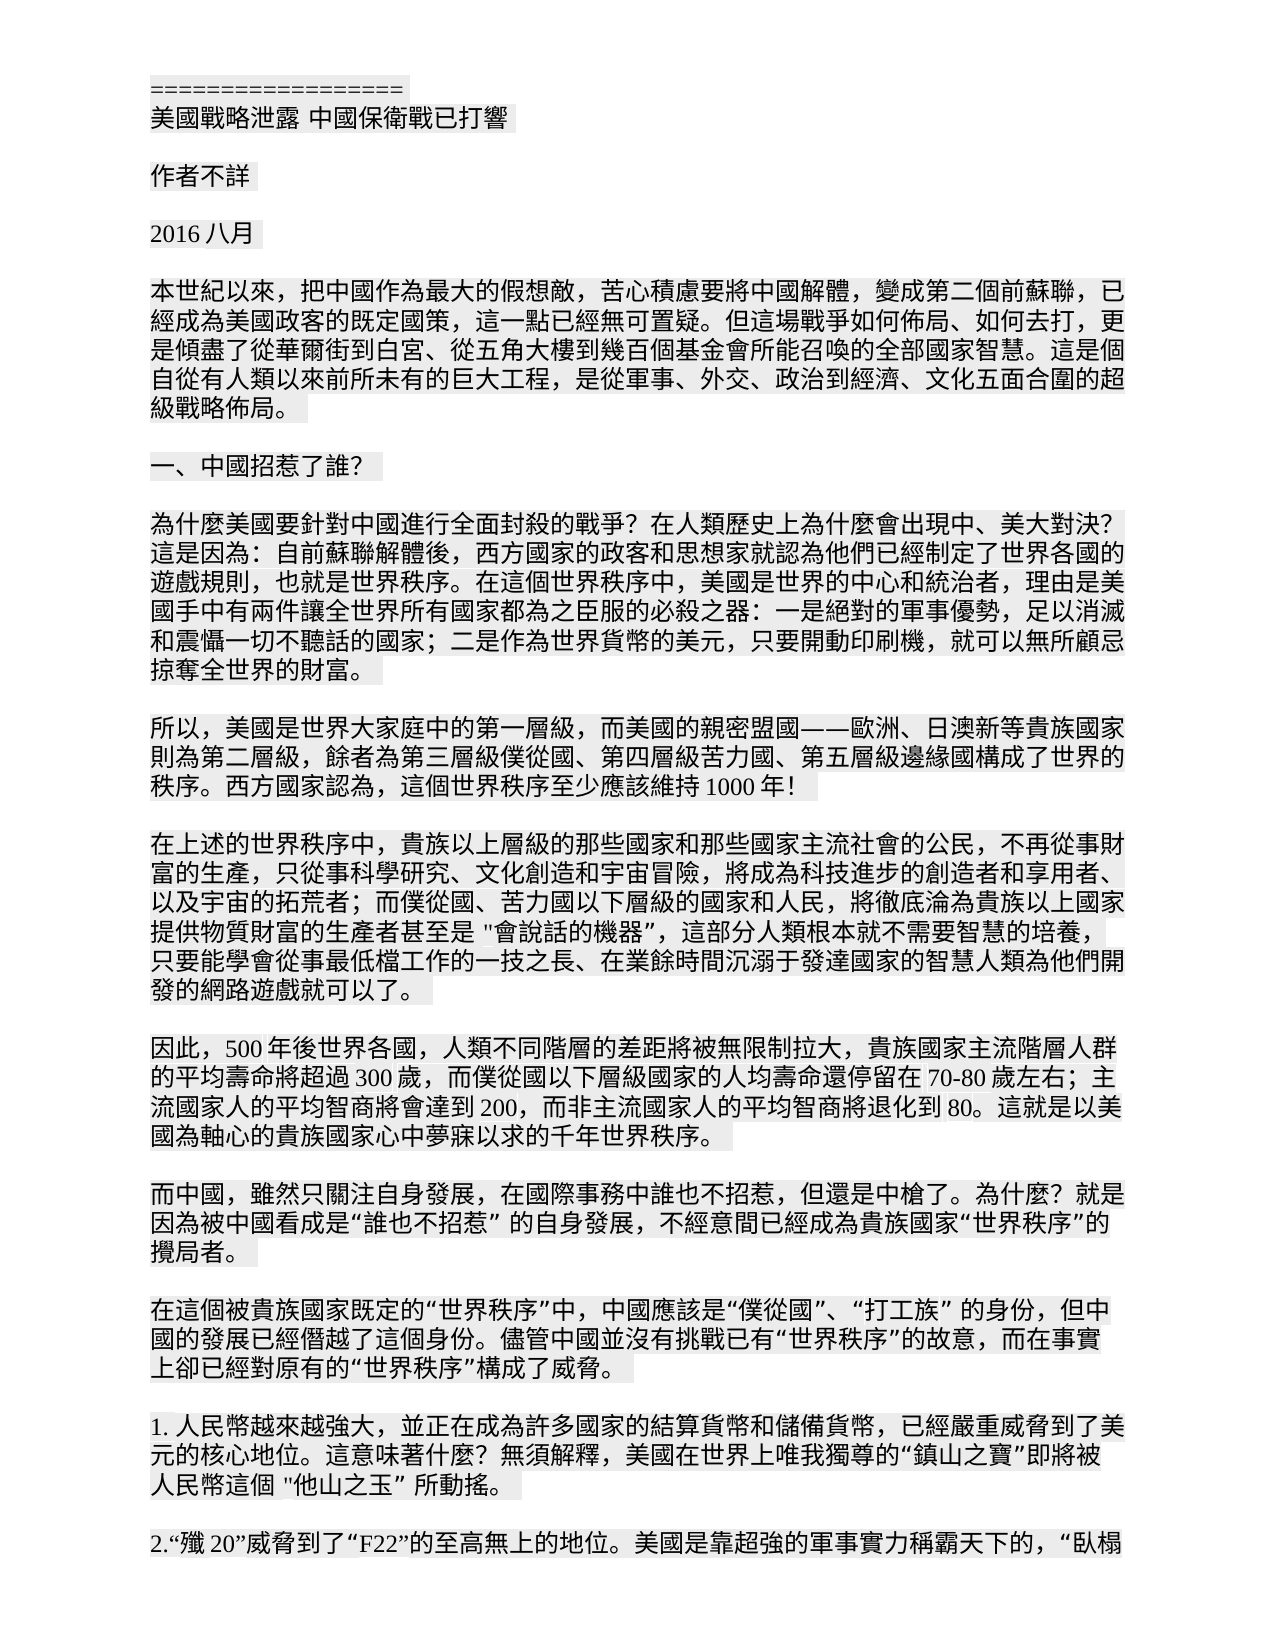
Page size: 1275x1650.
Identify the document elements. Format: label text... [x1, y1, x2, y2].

text 這是朋友傳來的一篇文字，作者不詳；有人認為它出自中共高層智囊。究竟誰寫的，我不知道。但我仔細看了內容，寫得還不錯。事實上它只是寫出了一些普通常識，但這樣一些普通常識，卻幾乎不可能出現在這個無腦島上。 對於台灣人來說，不管你多麼不願意閱讀這樣一種 “乏味” 、不夠爆奶爆紅或有趣好笑的文章，最好還是讀一讀，因為它極其簡潔地闡明了世界下一個二十年風雲變幻的基本主軸。就跟下棋一樣，你不可能有效理解單獨一件事，除非你把它放在一個基本架構上來理解，或許才能明白為什麼會有這樣一件事的發生或存在。 政治上或經濟上，沒有什麼事是偶然的(難道會有人下棋是憑著隨機與偶然？)；輕易能看懂的叫陽謀，帶點內在模糊的叫陰謀。不管陰謀或陽謀，任何大小事的背後都是一套謀略與盤算。在我對政治、經濟的理解裏，沒有陰謀二字；所謂陰謀，只不過是細節或許還不是很清楚的一種謀略布局，而這一切布局的背後，大約就是底下這文章所闡述的這樣一個基本架構。也許20年後還活在世上的人，終究都會見到這套基本劇情的某種結局。我認為它會是一個悲劇。特別是在這島上，無人可置身事外；越早面對它，越能知道如何自處，知道自己在這樣一場無可避免的鬥爭中應抉擇什麼樣的善惡位置。當然，你也可以 “選擇” 當一個無腦的奴隸，繼續抓寶什麼夢的，繼續關注一些島內低能人事物 (謂之意見領袖) 的每日動態。 蘇古諾夫經常強調培養一個社會的文化內涵之基本重要性，他相信 “美” 確實能救世界。對此，我依然也還懷著信仰。“美” 足以讓我們脫離烏合之眾，讓我們從群眾之中的零點零零零零零零零零零幾，變成一個完整的 “一”，重拾完整人性，使我們從一隻面目模糊無腦冷血的 “蛆”，成為一個真正意義上的 “人”，自然就會在善惡上做出合適判斷，而不再只是他人為惡的一種廉價工具。 陳真 2016. 08. 24. ================== 美國戰略泄露 中國保衛戰已打響 作者不詳 2016八月 本世紀以來，把中國作為最大的假想敵，苦心積慮要將中國解體，變成第二個前蘇聯，已經成為美國政客的既定國策，這一點已經無可置疑。但這場戰爭如何佈局、如何去打，更是傾盡了從華爾街到白宮、從五角大樓到幾百個基金會所能召喚的全部國家智慧。這是個自從有人類以來前所未有的巨大工程，是從軍事、外交、政治到經濟、文化五面合圍的超級戰略佈局。 一、中國招惹了誰？ 為什麼美國要針對中國進行全面封殺的戰爭？在人類歷史上為什麼會出現中、美大對決？這是因為：自前蘇聯解體後，西方國家的政客和思想家就認為他們已經制定了世界各國的遊戲規則，也就是世界秩序。在這個世界秩序中，美國是世界的中心和統治者，理由是美國手中有兩件讓全世界所有國家都為之臣服的必殺之器：一是絕對的軍事優勢，足以消滅和震懾一切不聽話的國家；二是作為世界貨幣的美元，只要開動印刷機，就可以無所顧忌掠奪全世界的財富。 所以，美國是世界大家庭中的第一層級，而美國的親密盟國——歐洲、日澳新等貴族國家則為第二層級，餘者為第三層級僕從國、第四層級苦力國、第五層級邊緣國構成了世界的秩序。西方國家認為，這個世界秩序至少應該維持1000年！ 在上述的世界秩序中，貴族以上層級的那些國家和那些國家主流社會的公民，不再從事財富的生產，只從事科學研究、文化創造和宇宙冒險，將成為科技進步的創造者和享用者、以及宇宙的拓荒者；而僕從國、苦力國以下層級的國家和人民，將徹底淪為貴族以上國家提供物質財富的生產者甚至是 "會說話的機器”，這部分人類根本就不需要智慧的培養，只要能學會從事最低檔工作的一技之長、在業餘時間沉溺于發達國家的智慧人類為他們開發的網路遊戲就可以了。 因此，500年後世界各國，人類不同階層的差距將被無限制拉大，貴族國家主流階層人群的平均壽命將超過300歲，而僕從國以下層級國家的人均壽命還停留在70-80歲左右；主流國家人的平均智商將會達到200，而非主流國家人的平均智商將退化到80。這就是以美國為軸心的貴族國家心中夢寐以求的千年世界秩序。 而中國，雖然只關注自身發展，在國際事務中誰也不招惹，但還是中槍了。為什麼？就是因為被中國看成是“誰也不招惹” 的自身發展，不經意間已經成為貴族國家“世界秩序”的攪局者。 在這個被貴族國家既定的“世界秩序”中，中國應該是“僕從國”、“打工族” 的身份，但中國的發展已經僭越了這個身份。儘管中國並沒有挑戰已有“世界秩序”的故意，而在事實上卻已經對原有的“世界秩序”構成了威脅。 1. 人民幣越來越強大，並正在成為許多國家的結算貨幣和儲備貨幣，已經嚴重威脅到了美元的核心地位。這意味著什麼？無須解釋，美國在世界上唯我獨尊的“鎮山之寶”即將被人民幣這個 "他山之玉” 所動搖。 2.“殲20”威脅到了“F22”的至高無上的地位。美國是靠超強的軍事實力稱霸天下的，“臥榻之側豈容他人酣睡”？ 雖然中國並沒有把美國當成敵人，但是，當中國的軍事實力越來越接近于美國時，殲20的出現只是中國軍力全面躍升的一個縮影。這樣下去還了得？ 再過50年，美國軍事的絕對優勢將不復存在，還如何讓天下諸侯匍匐在地、頂禮膜拜？ 3. 中國的“華為”正在逼近美國的微軟。以往，在眾多科學研究和工程技術領域的頂級俱樂部裏，從來沒有中國人的身影，但這種情況已經發生微妙的變化，中國已經在世界科技前沿如影隨形。作為世界上獲得諾貝爾獎最多的國家，科技的領導者地位一直是美國既可以賺全世界的錢，又可以向嘍囉國家施以狗糧的源泉，但是中國科學家步步緊逼的追趕，已經使科學技術制高點的美國產生了莫名的危機感。 4. 中國經濟的快速增長，創造出人類經濟史上沒有先例的模式和奇跡，使越來越多的國家更加欣賞中國模式。而對於一直充當全球“教父” 的美國來說，只能眼睜睜看著中國正在成為大多數發展中國家模仿的對象，而美國為這些國家制定的 “教材”已經無人問津。如果按照這種趨勢發展下去，若干年後，原來的發達國家都會被“ 新興經濟體”國家邊緣化。 5. 按照西方國家關於“世界秩序”的定義，中國只能是第四層級——苦力國的一員，擔負著為貴族國家提供廉價勞動力和廉價商品的分工，而中國文化就完全沒有存在的必要了，西方文化應該成為主流的普世文化，中國的固有文化應該終結和湮滅。然而，不安分的中國不僅向全世界輸出自己的有形產品，而且在輸出自己的文化，讓世界上越來越多的人為中國文化—— 中國的影視作品、中國的風俗、中國博大精深的思維方式而陶醉。這還得了？西方文化要想普世，豈能容忍“異端邪說” 與之一同坐在佈道的講臺之上？ 可見，即便是中國埋頭幹自己的事情、走自己的路，奉行“你好、我好、他也好”、誰也不得罪的和平外交政策，還是把美國給得罪了。不把中國置於死地，美國就霸權難保，保不住霸權，一切浮華都會化為烏有，這怎能不讓美國寢食難安？ 這就是美國執意要圍殲中國的根本原因。 二、一山不容二虎，美國將怎樣圍殲中國？ 在鄧小平時代，中國奉行的是韜光養晦、全面收斂政治、外交、軍事、文化在國家大局中的級別、只謀求經濟發展的基本國策，使西方國家樂意讓中國這只無害的“鴿子”長大。 上世紀80年代後，中國逐步放棄了奉行多年的計劃經濟體制，而引入源於西方國家的市場經濟制度。這在美國政客看來，中國已經步入了他們設計的道路，尤其是在90年代後，中美關係進入蜜月期，使美國可以在中國大張旗鼓地培植出他們在政府高官、大學教授、新聞媒體、重要經濟部門的代理人，從而控制住中國的經濟命脈甚至政府的決策，最終將中國引導到美國的附庸國道路上去。 但是，自2002年中國領導人換屆後，不僅逐步脫離了美國設計的徹底剷除社會主義元素、全面實現私有化的發展軌道，而且使國有經濟獲得了飛速的發展，破天荒地實現了國有經濟在市場機制環境中的鳳凰涅盤、浴火重生。誰也沒有想到，中國這只“鴿子”成長得太快了，轉眼之間已經成為全球第二大經濟體，而在物質生產部門，中國的產能已經占到了全球的50%。隨著經濟實力的快速增長，中國的國際影響力也與日俱增，軍事、科技、文化同步發展，人民幣的地位也顯著提高，不知不覺已經觸碰到了霸權國家的核心利益。中國不僅迅速成長為經濟大國，而且在2009年拒絕了美國提出的“美中共治”方案，堅持走“ 中國式”的發展道路。 中國最新一屆領導人上臺後，決心要在世界舞臺上實現“中國夢”！而中國經濟的成長方式完全顛覆了西方經濟學的經典教義，是對美國式教材的毀滅性的打擊，美國模式黯然失色，這讓自詡為全球教父的美國面臨滾下神壇的命運。在這種情況下，奧巴馬擺出決戰的架勢，一定要要將中國消滅在羽翼尚未完全豐滿之時，就實屬必然了。 美國總統奧巴馬說得非常直白，“國際秩序的規則是由美國制定的，中國只能在規則內進行選擇，別妄想去改變規則”。它給出中國的2 種選擇是： （1）中國與美國達成某種共識和妥協，邀請中國與美國聯手，實現對全球的“美中共治”。但這種 “美中共治” 是以美國為領袖、中國為僕從的雙邊關係為前提的。在此前提下，在政治、經濟、軍事、外交、科技、文化等諸方面，可以允許中國成為經濟大國，但其他方面都必須屈尊於美國。中國的身份只能是美國的“長工”，中國可以利用這種身份迅速富裕起來，在世界各國的五大層級中，可以讓中國僅次於第二層級的貴族國家、而居於其他僕從國、苦力國之上。但是不允許中國在外交、軍事、科技、文化領域挑戰美國的核心地位，這就是美國可以容忍的最大底線。 美國保證：只要中國同意這種角色安排，就可以安心獲得200年和平發展的寶貴時間。在奧巴馬的第一個任期，已將這種訊息明確傳達給了中國領導人。 （2）如果中國拒絕了美國的提議，就只有另一種選擇—— 對中國進行全面圍堵、全面扼殺，直到把中國支解—— 這就是美國政治家的潛臺詞。 五年前，美國發動的伊拉克、利比亞戰爭以薩達姆、卡紮菲被推翻而宣告結束。按照白宮的行動計畫，世界上還有敘利亞、伊朗、俄羅斯這三個刺頭成為圍堵中國的前哨障礙，因此，就必須一鼓作氣拿下敘利亞，得手後伊朗也就陷入了四面包圍，困死伊朗就易如反掌。而俄羅斯雖大，卻只有石油這一個財路，堵住這個財路，俄羅斯就成病貓了。 在這種判斷下，美國制定了重返亞洲計畫，目標直指中國。但是，敘利亞戰爭完全出乎奧巴馬意料，不僅沒有快速收官，而且做大了IS（伊斯蘭國）、危及到了伊拉克，造成了拖累歐洲的難民潮，使歐洲盟友離心離德。如果等到逐個收拾了敘利亞、伊朗、俄羅斯再對中國下手，可能就錯過了向中國發動總攻的視窗期——2025年之前，再拖延下去，中國的經濟實力和軍力就會異常強大，就無論如何也啃不動了。 所以，奧巴馬不得不當機立斷，甩掉中東的爛攤子、與伊朗和解，把槍口直接對著中國，在2025年之前一定要發動總攻！ 志在消滅中國的戰爭已經打響。但是，這場戰爭不是傳統意義的冷熱兵器的戰爭，而是在規模上超越二次世界大戰、在性質上決定了人類命運的走向、在縱深上是集軍事、經濟、政治、外交、文化等所有手段在內的一場曠古無匹的戰爭，其有三個焦點。 1. 軍事只搭台唱戲、無影手借刀殺人。 直接用軍事手段消滅中國，對美國來說其代價無法承受。中國的遠端核武器庫，正在迅速發展的抗攔截技術、二次打擊能力，使軍事戰爭只能帶來兩敗俱傷的結果，更何況，地域遼闊的俄羅斯猶如黃雀在後。所以，用軍事作戰方式來消滅中國，已經失去可能性。 美國欲達到消滅中國的目的，就只能選擇陰損的組合拳方案： 用軍事手段對中國進行持續圍堵，讓嘍囉國與中國不斷發生摩擦、製造中國周邊的緊張局勢，從而使中國失去國際生存空間、失去外交夥伴、失去世界市場，進而誘導出中國經濟環境的惡化，使中國喪失經濟發展的強勁動力，引發企業倒閉潮、失業潮、地方政府財政崩盤潮，進而人為製造出社會動盪，再密令台獨、港獨、藏獨、疆獨以及潛伏的 “第五縱隊” 在平時按兵不動，到時機成熟時，只聽美國主子一聲號令，就在一天之內同時行動起來，萬箭齊發，直指中國的國家政權，在前所未有的混亂中，將中國肢解為7-8個國家，永久性滅絕中國這個心頭大患。 2. 美元才是掐死中國的致命手段。 由於美元在全球作為“世界貨幣” 的地位在短期內無法由其他貨幣所替代，美元的優勢比美國軍事的優勢還要巨大。更為重要的是，美國已經培植出了進行貨幣戰爭的超級戰隊：美國國內的100 個最大的託管基金、對沖基金已經將其國內的散戶投資款吸收了90% 以上，所能聚集的資金量已經超過10萬億美元，足以買斷世界上三分之一的國家。而美國制定的全球規則，允許國際資本在全球外匯市場、大宗商品期貨市場、各個國家的股票市場自由流動。而這個規則所導致的結果就是：資本巨鱷可以通過行情的興風作浪將別國資產血洗一空，無一倖免。 在這場沒有硝煙的戰爭中，可以說美國所擁有的超級戰隊不僅在2008年金融危機時毫髮無損 ，而且在美國實行 QE 政策後使其吸納的資金量增長了幾十倍！在退出QE 後，超級戰隊所控制的美元就瞬間變成了硬通貨，其購買力飆升4 倍以上，使這些基金公司成為舉世無敵的超級巨獸！ 在十幾年前，索羅斯的胃口還不足以吞下香港股市，而現在，量子基金的實力已經膨脹百倍，已經敢於做空人民幣了！ 如果說在軍事上中美之間的差距是1:5的話，在國際資本市場中美的差距就是1：500，甚至可以說，中國根本就沒有自己的專業隊伍！稍有不慎，中國與美國抗衡的本錢—— 3 萬多億美元的外匯儲備，將在 1~2 年之內被資本大鱷吞噬殆盡，那時，中國在國際市場將徹底失去話語權，對外投資和國際貿易將陷入空前困難，將進一步導致中國實體經濟的衰退、國力的枯竭，國內敵對勢力、分裂勢力的萬箭齊發就箭在弦上了。 3. 一支龐大的別動隊潛伏在中國的要害部門，蠢蠢欲動，隨時準備對現政權發動最後攻擊。他們既有來自美國的雄厚資金，又掌握了重要的社會資源。幾百個基金會已經把觸角伸進了中國上上下下的要害部門。 軍事、貨幣、別動隊，這三股力量就是美國要在地圖上抹掉中國的三把利劍。美國與中國的對決將在軍事搭台、經濟唱戲、別動隊發起衝鋒、引起中國的內亂中展開，即使中國有千枚核彈、萬艘艦船也只能眼睜睜看著自己的國家、民族被肢解而無可奈何——這就是隱藏在白宮密室中的美國滅華戰略。 三、時隔一個世紀，再打一場世界級的 “反圍剿 ”戰爭 美國的滅華戰略集中在軍事（圍堵）、貨幣（對決）、別動隊（ 製造內亂）這三把利劍上，因此，只有打殘這三把利劍，中國才能粉碎圍剿，轉危為安。 1. 加速發展中國的軍事力量。 中國要想不受世界列強的欺辱，必須加快軍事力量的發展。有人擔心軍備競賽會將中國拖垮，就像前蘇聯那樣分崩離析，而實際上這種擔憂純屬多餘。中國的情況與前蘇聯根本不能同日而語，中國有3萬多億美元的外匯儲備、每年還有1000億左右美元的外匯順差，中國主要工業品的產能已占全球產能的50%，已經大大過剩，而軍費開支僅占GDP的1.32%，還有巨大的可增加空間。在目前的軍費開支中，還包括相當部分的非軍事用途的支出，戰區調整後，好鋼用在刀刃上，就可以增加1000億元的有效投入。而在軍事科技方面，研發同樣的高科技武器，中國的研發成本連美國的20%都不到，而中國的研發速度，可以是美國的3倍以上。因此，中國根本不用懼怕跟任何國家搞軍備競賽，這種競賽只能將對手拖垮，而不是中國。 2. 中國必須做好打一場局部戰爭的準備。 30年以來，美國一直認為，中國奉行韜光養晦政策，不會與美國正面開戰，因此才會有轟炸中國使館、介入台海衝突、將釣魚島納入日美安保條約管轄範圍、侵入中國領空領海等事件的不斷發生。對這種挑釁，如果中國一再退讓，中國在世界上的威望將會成空，不僅高鐵出不去、大規模基本建設出不去、恐怕誰也不敢和中國做生意了—— 用軍事恐嚇打掉中國經濟騰飛的翅膀，這正是白宮最想要的結果。 因此，必須有一場局部戰爭來粉碎這個連環枷鎖。如果美國捲入，就可以名正言順地清除隱藏著國內的 “別動隊”，徹底剪滅威脅國家安全的隱患——這才是美國苦心經營20餘年積攢起來的連心肉，為了“別動隊” 不被剿滅，美國根本不敢輕舉妄動。因此，無論美國是否捲入，都會使中國從中獲利，沖出圍堵的籬笆，昂首闊步地向民族復興目標挺進。中國根本沒有必要擔心這場局部戰爭擴大化，因為擴大化就意味著世界的毀滅，美國也不能倖免，更是美國的歐洲盟友不希望看到的。中國有足夠的智慧將局部戰爭控制在有限範圍內。至於什麼時候、在什麼地方、與美國的哪一個嘍囉打這場局部戰爭，就屬於戰役問題了。總之，一場局部戰爭的勝利將徹底粉碎美國在2025年前對中國發動的總攻，才會有中華民族的真正崛起。 3. 用 “運動戰” 的方式扞衛人民幣的國際地位。 世人皆知，華爾街才是美國白宮的真正主人。在美元受到人民幣越來越大威脅的時候，真正的主角再也按耐不住了，索羅斯作為華爾街的代言人已經向人民幣下了“做空人民幣” 的戰書！作為金融大玩家，無論是做空還是做多某國貨幣或股市，一般而言，應該策劃于密室、行動於無聲，只有這樣才能做局成“ 老鼠倉”，等待大局跟隨波動時，再進行逆向操作，將低價購入的 "老鼠倉" 倉糧高價售出，將散戶手中的錢財血洗一空。 為什麼索羅斯要將 “秘密” 公開於世呢？ 就是因為人民幣雖有所貶值，但遠未達到索羅斯可以廉價收購的低點，靠索羅斯那點本錢，還不足造成人民幣的崩潰。所以，他大聲呼喚中國經濟要“硬著陸” ，就是要製造恐慌氣氛，讓中國的機構和個人跟風拋售人民幣換購美元，迫使人民幣出現塌方式貶值，進而打擊中國股市，使中國經濟陷入斷崖式衰退，並用廉價換購的人民幣瘋狂收購中國資產，再製造一波股市上漲行情，將資產拋出。這樣一來，不僅大賺了一把，而且用老鼠的力氣掀翻了大象。 如果中國政府進行干預，拋售美元以挽救人民幣匯率，他就夥同更多的金融大玩家去收購中國在外匯市場出售的美元，直到把中國的外匯儲備掏空，最後撐不下去，導致人民幣崩盤。中國無論是拋售外匯儲備還是不拋，都是兩難選擇。因此，不能把目光局限在外匯市場，而應充分利用大宗商品價格跳水的天賜良機，將外匯儲備用於跨國經濟建設。 (1) 用外匯儲備作為後備資金池，巨量發行收益率較高的人民幣基本建設投資債券，而購買債券者可以選擇人民幣高收益或者用外幣償還，這樣一來，人民幣在限定範圍內的高收益率，就會促使人民幣走強，又不傷及股市和實體經濟，還會大大加速高鐵、港口、機場、城市地下管網改造、養老設施、污染治理設施、水利和防災設施的建設規模和速度，刺激中國的經濟增長，是對做空人民幣企圖的毀滅性還擊。 (2) 宣告重振中國房地產的新政策——取消開發商的專屬特權，在符合規劃的前提下，任何主體都可以進行城市住宅建設，將不完全產權、不可交易的自住型住宅作為房地產開發的主要方向，減半收取此類住宅的土地出讓金，減收部分轉化為政府持有部分產權，使平均房價下降30-50%，以迎合農村人口向城市的轉移，掀起城市建設的新高潮。 (3) 用外匯儲備作為資金池，設立萬億級體量的國家級技術創新投資基金，一改中國的科技基金規模過小無法容錯的弊端，讓賭10中1的高風險概率獲得商業化支撐（目前，只有美國資本市場才有這種高風險機制，這就是美國成為科技領導者的秘訣），強力推進戰略性新興產業、關鍵核心技術的升級和產業化。 (4) 用2～3 千億美元外匯儲備收購俄羅斯及其盟國資產，不僅對俄羅斯雪中送炭，而且逢低收購，物有所值，為中俄經濟一體化鋪平了道路，使中國的經濟版圖可以延伸到歐洲腹地。 4. 勒緊 “別動隊” 脖子上的繩索，逼迫其主子作出重大讓步。 對美國而言，投入鉅資、苦心經營20多年才培育出的“別動隊” 才是真正的連心肉，只要中國決心打一場維護領土完整的局部戰爭，就會讓美國陷入兩難選擇，如果捲入，中國就有理由以叛國罪的名義將“別動隊”一鍋端；如果不捲入，中國必將通過局部戰爭打出新的國際秩序，美國的霸權就成昨日黃花了！ [150, 75, 1125, 1558]
